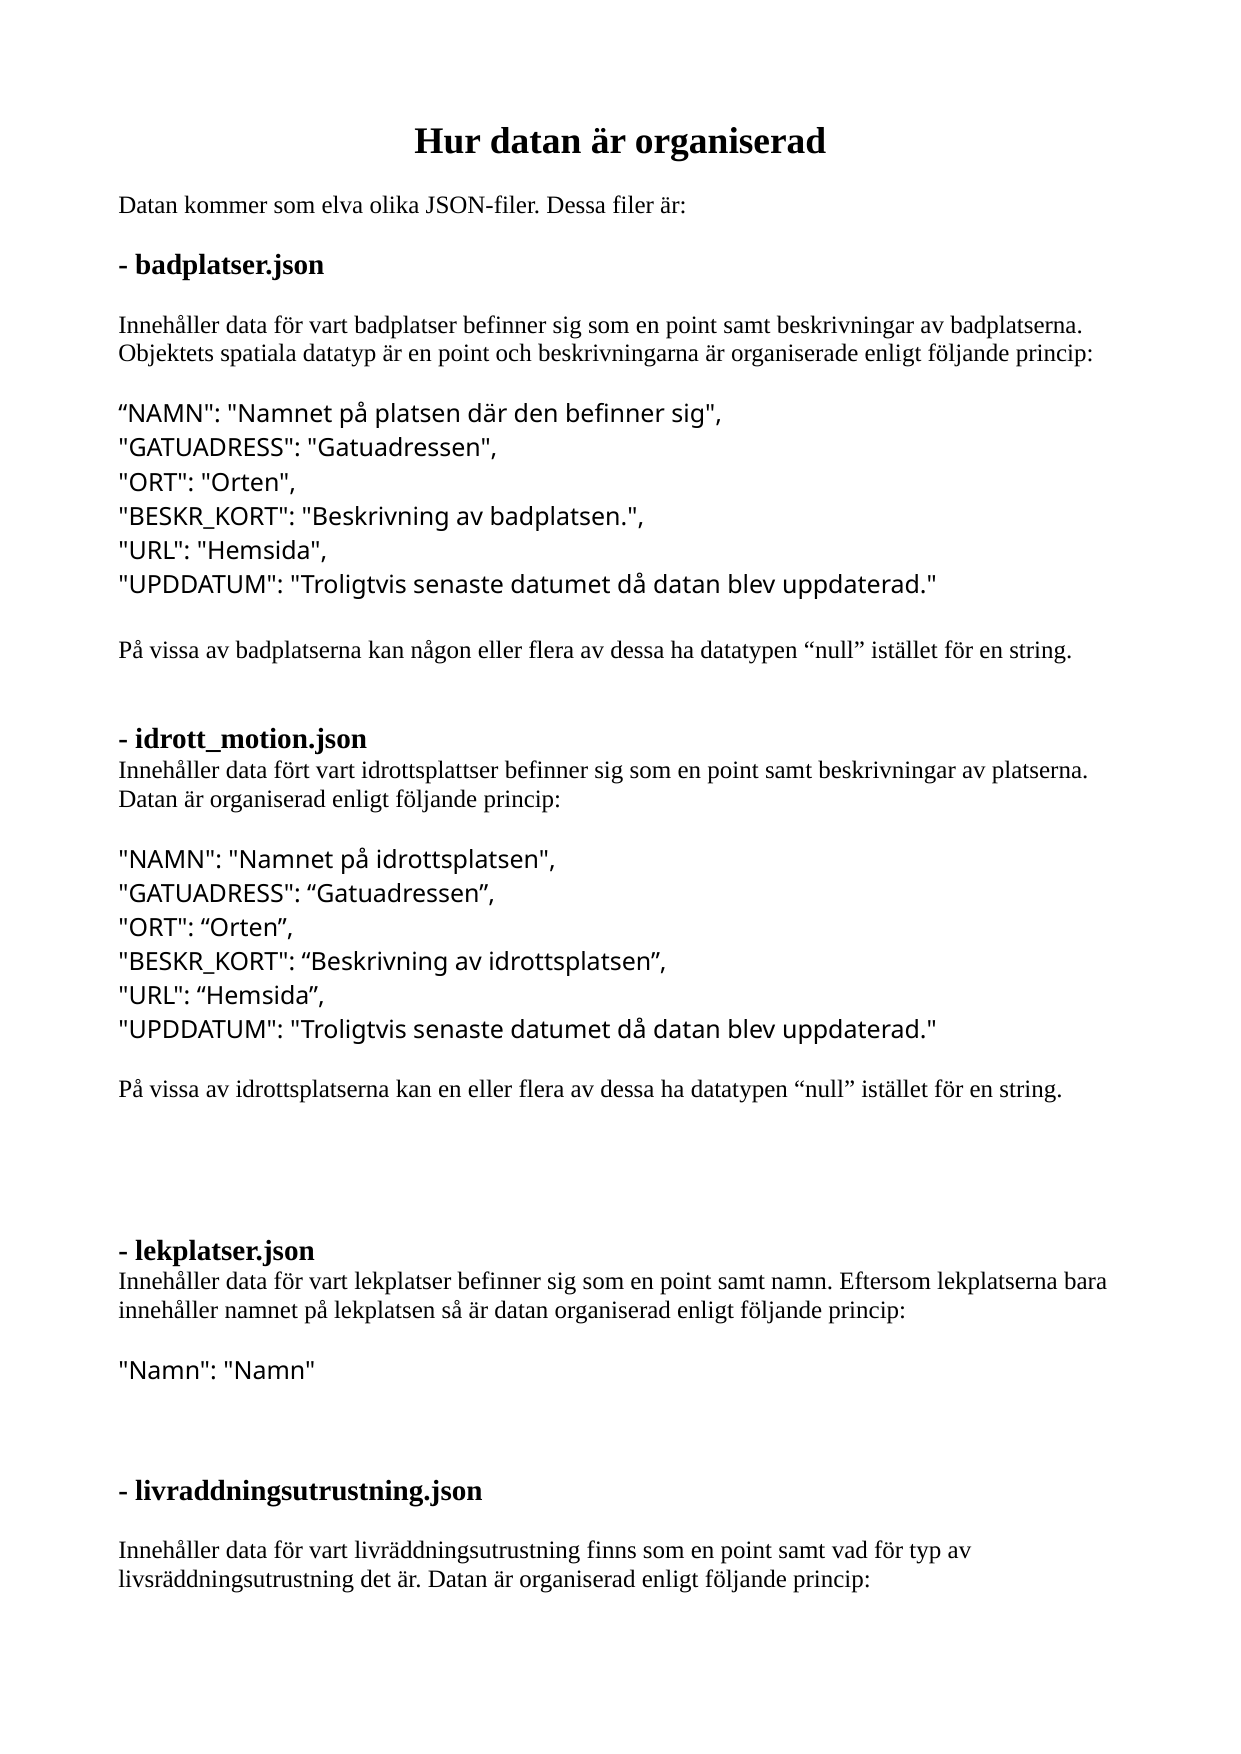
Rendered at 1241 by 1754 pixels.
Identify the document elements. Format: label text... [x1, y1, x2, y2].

text "NAMN": "Namnet på idrottsplatsen", [118, 841, 1122, 876]
text - lekplatser.json [118, 1233, 1122, 1266]
text "ORT": “Orten”, [118, 909, 1122, 944]
text "ORT": "Orten", [118, 464, 1122, 498]
text "BESKR_KORT": "Beskrivning av badplatsen.", [118, 498, 1122, 532]
text Hur datan är organiserad [118, 118, 1122, 161]
text Datan kommer som elva olika JSON-filer. Dessa filer är: [118, 190, 1122, 219]
text - livraddningsutrustning.json [118, 1473, 1122, 1506]
text "BESKR_KORT": “Beskrivning av idrottsplatsen”, [118, 944, 1122, 978]
text Innehåller data för vart badplatser befinner sig som en point samt beskrivningar av badplatserna. Objektets spatiala datatyp är en point och beskrivningarna är organiserade enligt följande princip: [118, 310, 1122, 367]
text "URL": “Hemsida”, [118, 978, 1122, 1012]
text - badplatser.json [118, 247, 1122, 281]
text "URL": "Hemsida", [118, 532, 1122, 566]
text På vissa av badplatserna kan någon eller flera av dessa ha datatypen “null” istället för en string. [118, 634, 1122, 664]
text "GATUADRESS": “Gatuadressen”, [118, 876, 1122, 909]
text Innehåller data fört vart idrottsplattser befinner sig som en point samt beskrivningar av platserna. Datan är organiserad enligt följande princip: [118, 755, 1122, 813]
text På vissa av idrottsplatserna kan en eller flera av dessa ha datatypen “null” istället för en string. [118, 1074, 1122, 1103]
text Innehåller data för vart lekplatser befinner sig som en point samt namn. Eftersom lekplatserna bara innehåller namnet på lekplatsen så är datan organiserad enligt följande princip: [118, 1266, 1122, 1324]
text “NAMN": "Namnet på platsen där den befinner sig", [118, 396, 1122, 430]
text - idrott_motion.json [118, 722, 1122, 755]
text "UPDDATUM": "Troligtvis senaste datumet då datan blev uppdaterad." [118, 566, 1122, 600]
text "GATUADRESS": "Gatuadressen", [118, 430, 1122, 464]
text Innehåller data för vart livräddningsutrustning finns som en point samt vad för typ av livsräddningsutrustning det är. Datan är organiserad enligt följande princip: [118, 1535, 1122, 1593]
text "UPDDATUM": "Troligtvis senaste datumet då datan blev uppdaterad." [118, 1012, 1122, 1046]
text "Namn": "Namn" [118, 1352, 1122, 1387]
